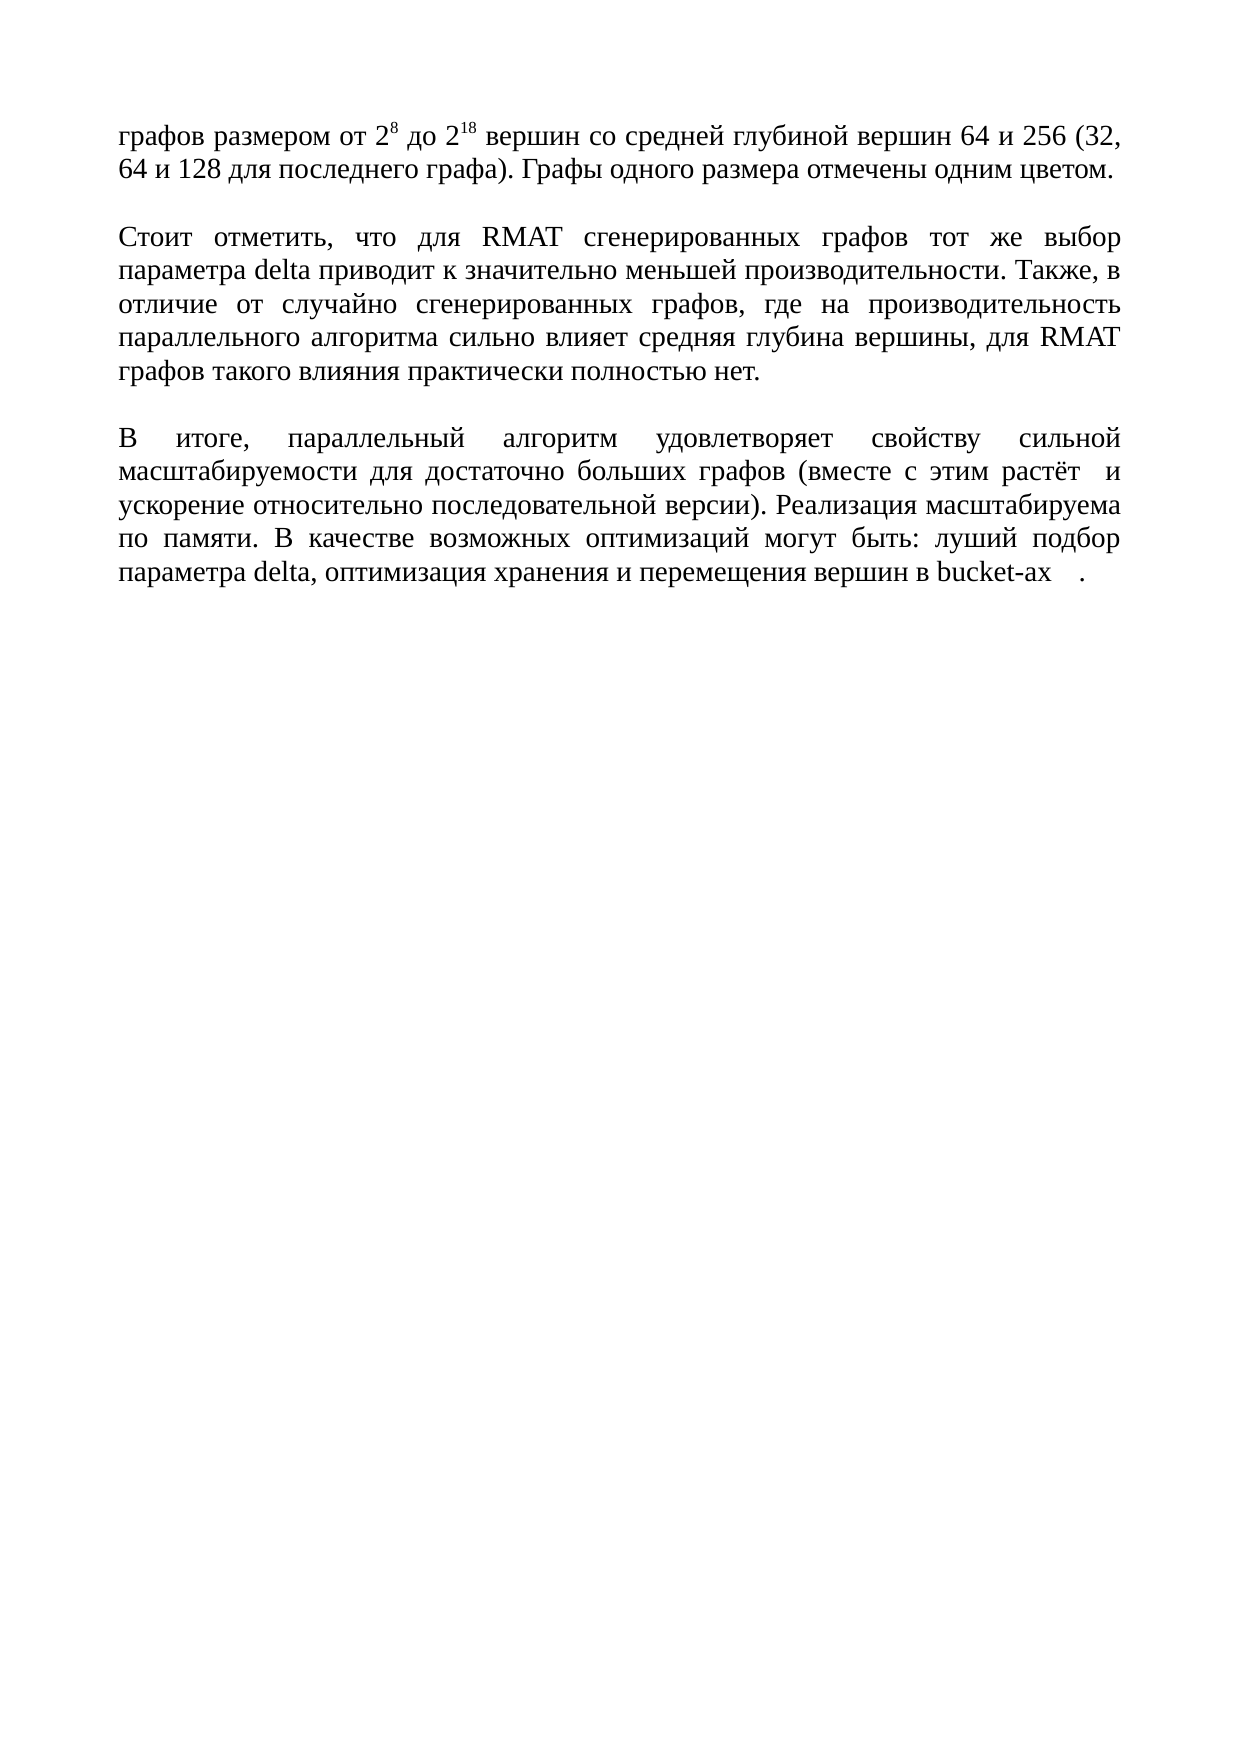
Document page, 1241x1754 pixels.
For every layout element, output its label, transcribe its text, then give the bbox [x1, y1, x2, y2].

text Стоит отметить, что для RMAT сгенерированных графов тот же выбор параметра delta приводит к значительно меньшей производительности. Также, в отличие от случайно сгенерированных графов, где на производительность параллельного алгоритма сильно влияет средняя глубина вершины, для RMAT графов такого влияния практически полностью нет. [118, 219, 1122, 386]
text В итоге, параллельный алгоритм удовлетворяет свойству сильной масштабируемости для достаточно больших графов (вместе с этим растёт и ускорение относительно последовательной версии). Реализация масштабируема по памяти. В качестве возможных оптимизаций могут быть: луший подбор параметра delta, оптимизация хранения и перемещения вершин в bucket-ах . [118, 420, 1122, 588]
text графов размером от 28 до 218 вершин со средней глубиной вершин 64 и 256 (32, 64 и 128 для последнего графа). Графы одного размера отмечены одним цветом. [118, 118, 1122, 185]
